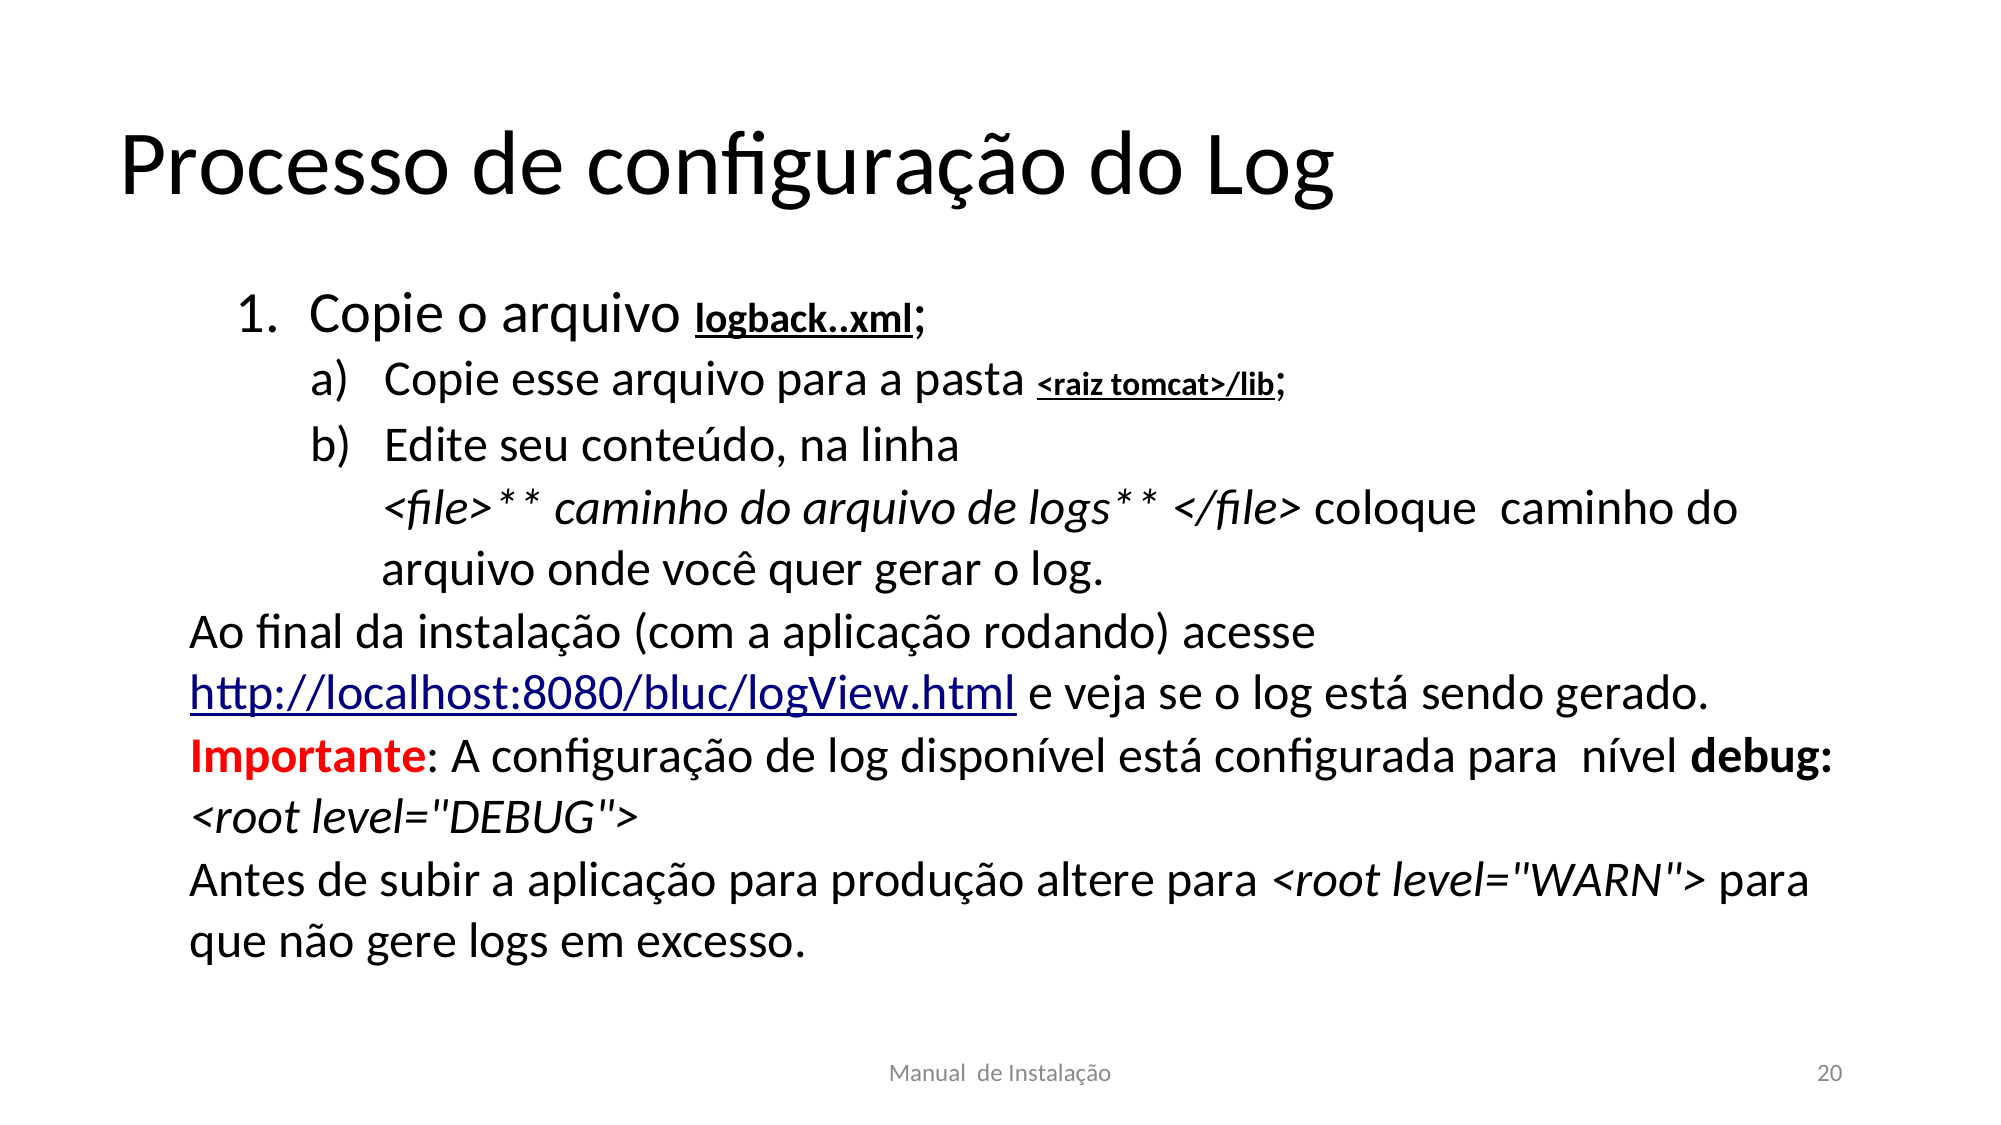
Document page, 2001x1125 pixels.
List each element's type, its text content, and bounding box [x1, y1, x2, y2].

list Ao final da instalação (com a aplicação rodando) acesse http://localhost:8080/bluc/logView.html e veja se o log está sendo gerado. [189, 600, 1842, 722]
list <file>** caminho do arquivo de logs** </file> coloque caminho do arquivo onde você quer gerar o log. [382, 476, 1842, 598]
list Copie o arquivo logback..xml; [235, 276, 1842, 347]
subtitle Processo de configuração do Log [119, 106, 1842, 217]
list Edite seu conteúdo, na linha [310, 413, 1842, 474]
list Copie esse arquivo para a pasta <raiz tomcat>/lib; [310, 347, 1842, 408]
list Antes de subir a aplicação para produção altere para <root level="WARN"> para que não gere logs em excesso. [189, 847, 1842, 969]
list Importante: A configuração de log disponível está configurada para nível debug: <root level="DEBUG"> [189, 723, 1842, 846]
